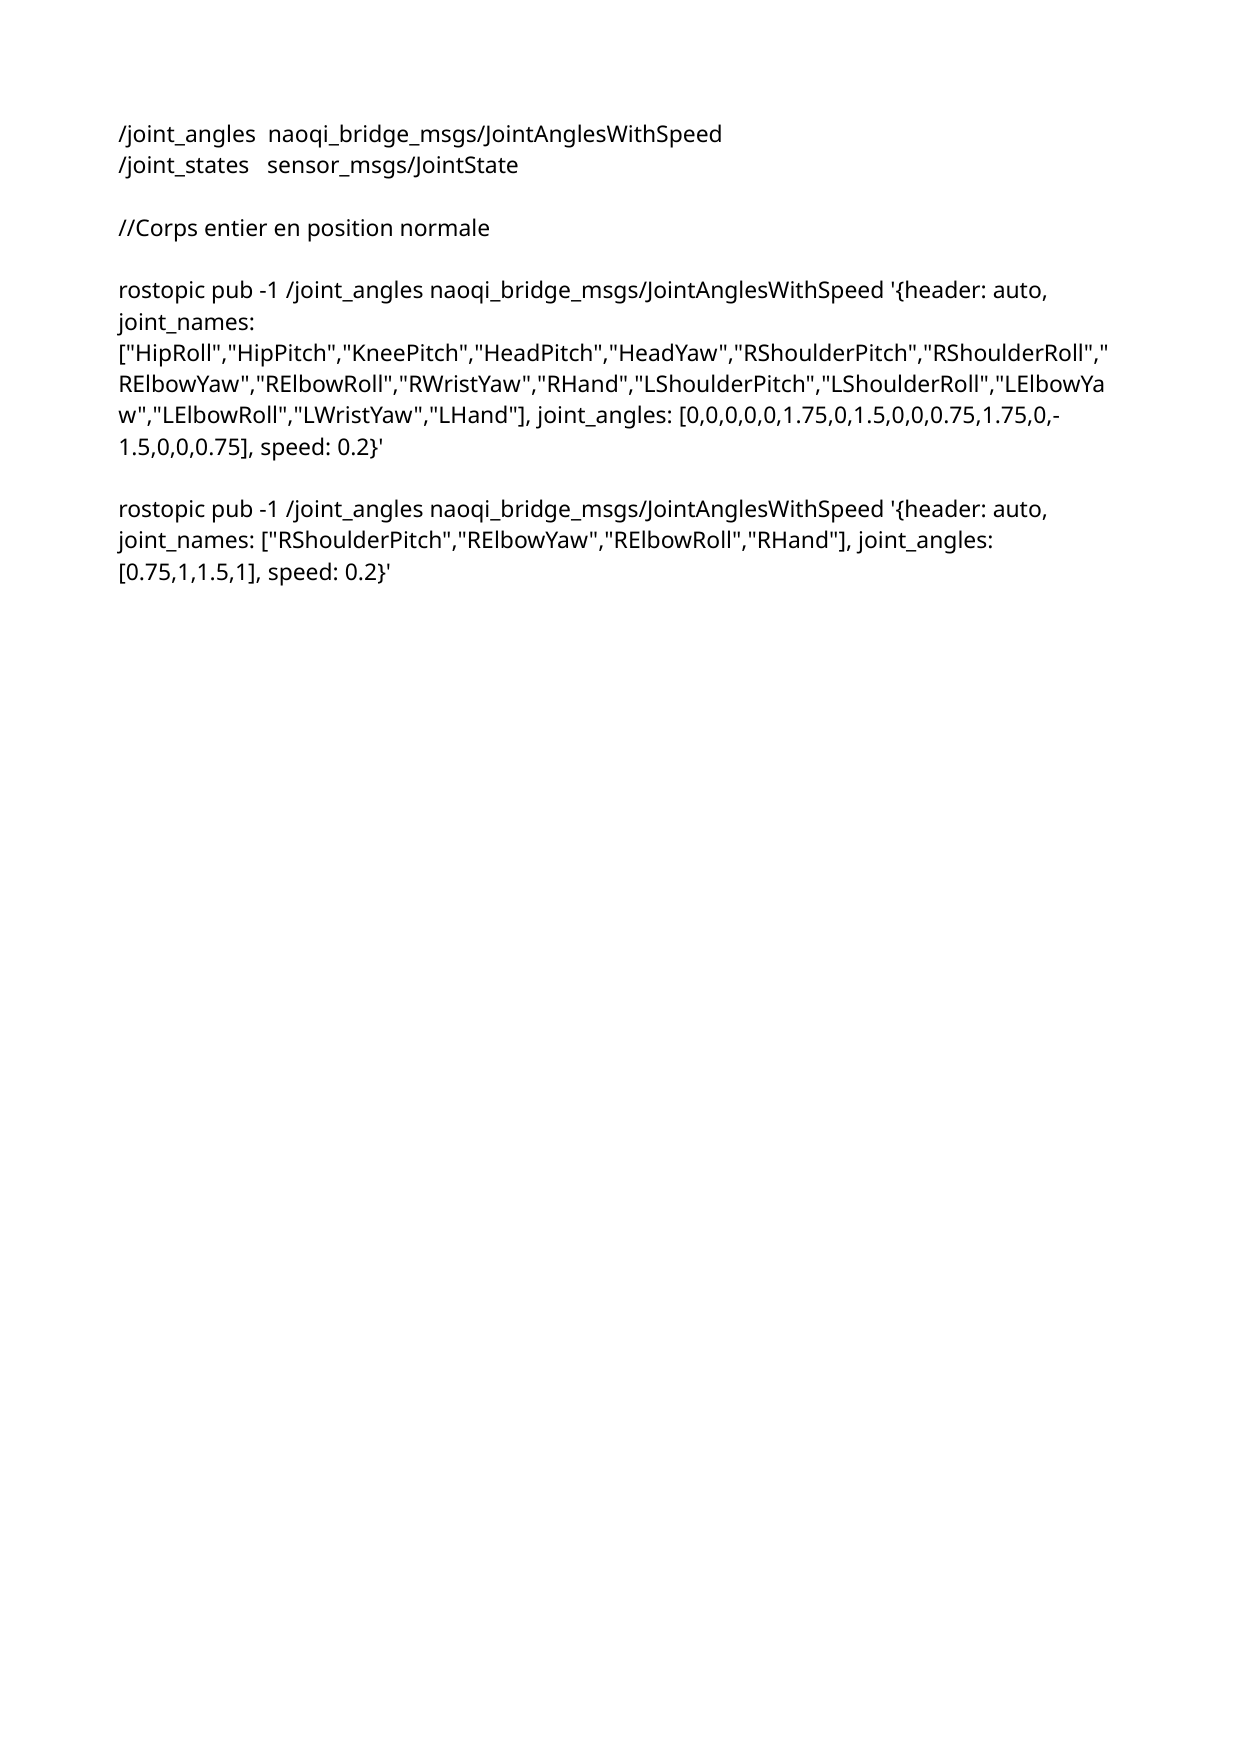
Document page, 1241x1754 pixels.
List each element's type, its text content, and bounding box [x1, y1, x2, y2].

text rostopic pub -1 /joint_angles naoqi_bridge_msgs/JointAnglesWithSpeed '{header: auto, joint_names: ["RShoulderPitch","RElbowYaw","RElbowRoll","RHand"], joint_angles: [0.75,1,1.5,1], speed: 0.2}' [118, 493, 1122, 587]
text /joint_angles naoqi_bridge_msgs/JointAnglesWithSpeed [118, 118, 1122, 149]
text /joint_states sensor_msgs/JointState [118, 149, 1122, 181]
text //Corps entier en position normale [118, 212, 1122, 243]
text rostopic pub -1 /joint_angles naoqi_bridge_msgs/JointAnglesWithSpeed '{header: auto, joint_names: ["HipRoll","HipPitch","KneePitch","HeadPitch","HeadYaw","RShoulderPitch","RShoulderRoll","RElbowYaw","RElbowRoll","RWristYaw","RHand","LShoulderPitch","LShoulderRoll","LElbowYaw","LElbowRoll","LWristYaw","LHand"], joint_angles: [0,0,0,0,0,1.75,0,1.5,0,0,0.75,1.75,0,-1.5,0,0,0.75], speed: 0.2}' [118, 274, 1122, 462]
